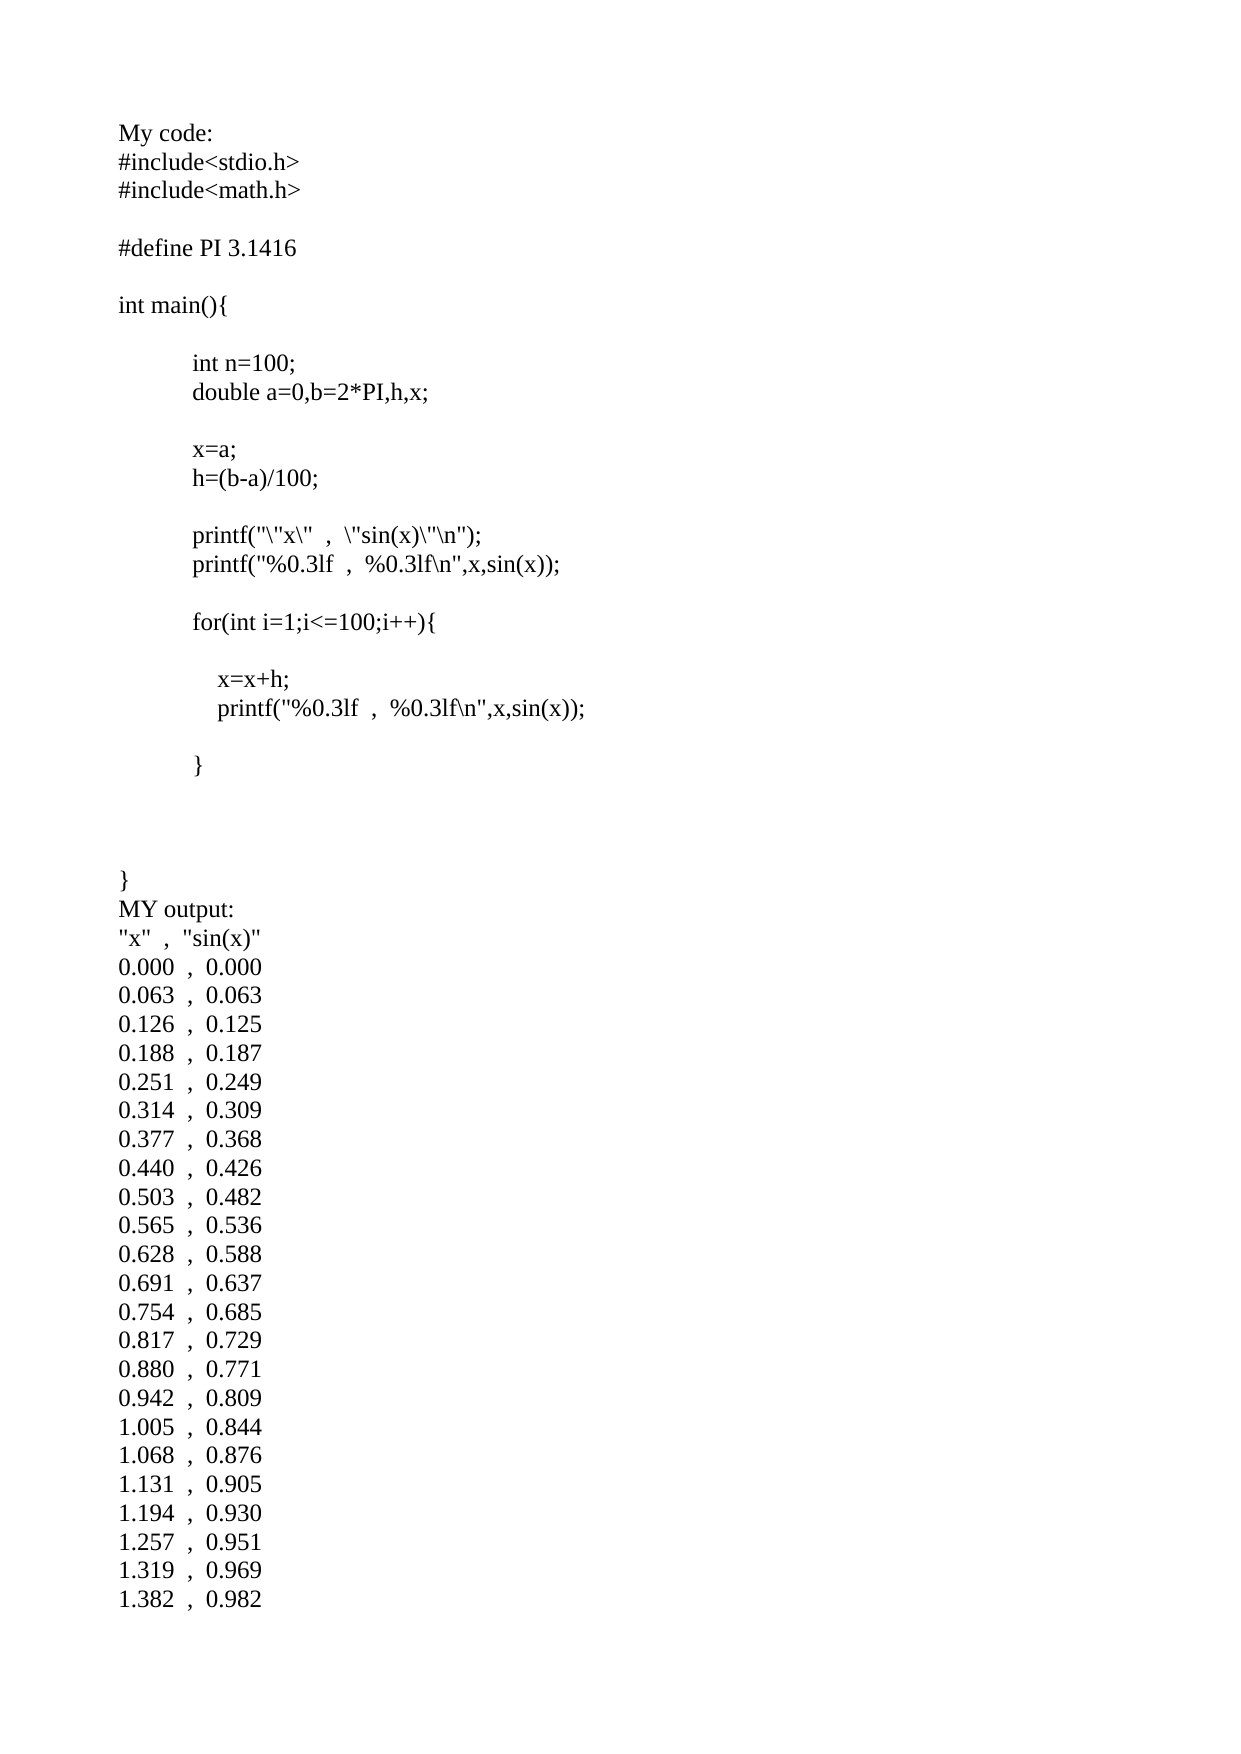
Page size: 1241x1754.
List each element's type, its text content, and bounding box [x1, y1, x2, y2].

text 1.194 , 0.930 [118, 1498, 1122, 1527]
text "x" , "sin(x)" [118, 923, 1122, 952]
text #include<math.h> [118, 176, 1122, 204]
text x=x+h; [118, 664, 1122, 693]
text 0.251 , 0.249 [118, 1067, 1122, 1096]
text printf("%0.3lf , %0.3lf\n",x,sin(x)); [118, 693, 1122, 722]
text 0.314 , 0.309 [118, 1096, 1122, 1124]
text MY output: [118, 894, 1122, 923]
text 0.817 , 0.729 [118, 1326, 1122, 1354]
text h=(b-a)/100; [118, 463, 1122, 492]
text 0.942 , 0.809 [118, 1383, 1122, 1412]
text 1.382 , 0.982 [118, 1584, 1122, 1613]
text 0.503 , 0.482 [118, 1182, 1122, 1211]
text 0.565 , 0.536 [118, 1211, 1122, 1239]
text printf("%0.3lf , %0.3lf\n",x,sin(x)); [118, 549, 1122, 578]
text x=a; [118, 434, 1122, 463]
text int n=100; [118, 348, 1122, 377]
text 1.068 , 0.876 [118, 1441, 1122, 1469]
text for(int i=1;i<=100;i++){ [118, 607, 1122, 636]
text } [118, 866, 1122, 894]
text 0.691 , 0.637 [118, 1268, 1122, 1297]
text 1.005 , 0.844 [118, 1412, 1122, 1441]
text 0.126 , 0.125 [118, 1009, 1122, 1038]
text 0.440 , 0.426 [118, 1153, 1122, 1182]
text printf("\"x\" , \"sin(x)\"\n"); [118, 521, 1122, 549]
text 0.000 , 0.000 [118, 952, 1122, 981]
text #define PI 3.1416 [118, 233, 1122, 262]
text } [118, 751, 1122, 779]
text 1.257 , 0.951 [118, 1527, 1122, 1556]
text double a=0,b=2*PI,h,x; [118, 377, 1122, 406]
text int main(){ [118, 291, 1122, 319]
text 0.628 , 0.588 [118, 1239, 1122, 1268]
text 1.131 , 0.905 [118, 1469, 1122, 1498]
text 1.319 , 0.969 [118, 1556, 1122, 1584]
text 0.377 , 0.368 [118, 1124, 1122, 1153]
text 0.880 , 0.771 [118, 1354, 1122, 1383]
text 0.188 , 0.187 [118, 1038, 1122, 1067]
text 0.063 , 0.063 [118, 981, 1122, 1009]
text 0.754 , 0.685 [118, 1297, 1122, 1326]
text #include<stdio.h> [118, 147, 1122, 176]
text My code: [118, 118, 1122, 147]
